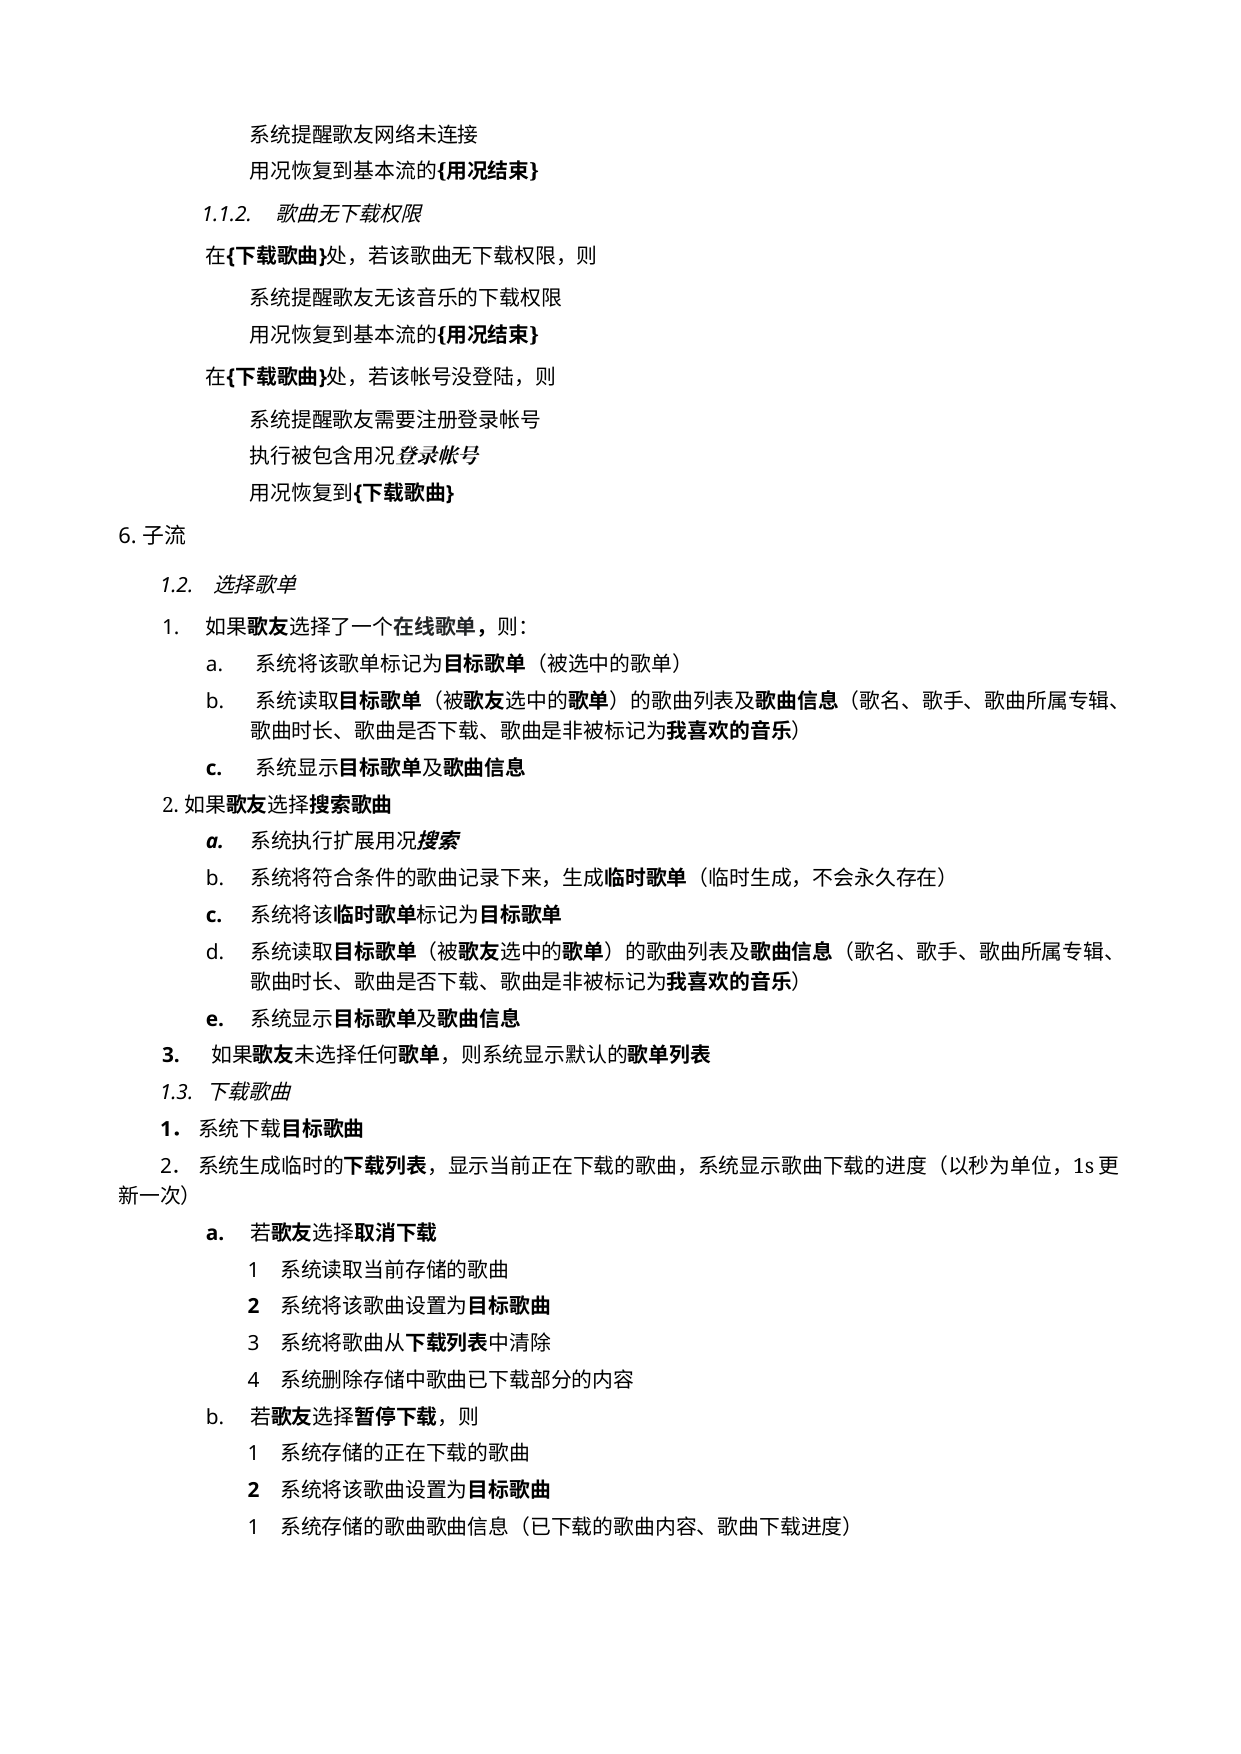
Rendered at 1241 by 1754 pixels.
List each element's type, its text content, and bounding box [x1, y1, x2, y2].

list 若歌友选择取消下载 [206, 1216, 1122, 1246]
text 在{下载歌曲}处，若该帐号没登陆，则 [162, 360, 1122, 391]
list 系统读取当前存储的歌曲 [206, 1253, 1122, 1283]
list 系统显示目标歌单及歌曲信息 [206, 751, 1122, 781]
list 系统读取目标歌单（被歌友选中的歌单）的歌曲列表及歌曲信息（歌名、歌手、歌曲所属专辑、歌曲时长、歌曲是否下载、歌曲是非被标记为我喜欢的音乐） [206, 935, 1122, 996]
list 选择歌单 [159, 568, 1122, 599]
list 系统存储的正在下载的歌曲 [206, 1437, 1122, 1467]
text 系统提醒歌友无该音乐的下载权限 [206, 282, 1122, 312]
list 系统将符合条件的歌曲记录下来，生成临时歌单（临时生成，不会永久存在） [206, 861, 1122, 892]
list 系统将歌曲从下载列表中清除 [206, 1326, 1122, 1357]
list 系统显示目标歌单及歌曲信息 [206, 1002, 1122, 1032]
list 系统将该歌曲设置为目标歌曲 [206, 1289, 1122, 1320]
list 系统删除存储中歌曲已下载部分的内容 [206, 1363, 1122, 1393]
list 系统存储的歌曲歌曲信息（已下载的歌曲内容、歌曲下载进度） [206, 1510, 1122, 1541]
subtitle 子流 [118, 518, 1122, 550]
text 用况恢复到{下载歌曲} [206, 476, 1122, 507]
list 系统生成临时的下载列表，显示当前正在下载的歌曲，系统显示歌曲下载的进度（以秒为单位，1s更新一次） [118, 1149, 1122, 1209]
text 在{下载歌曲}处，若该歌曲无下载权限，则 [162, 239, 1122, 270]
text 2. 如果歌友选择搜索歌曲 [162, 788, 1122, 818]
text 系统提醒歌友网络未连接 [206, 118, 1122, 148]
list 系统将该歌曲设置为目标歌曲 [206, 1473, 1122, 1504]
list 系统读取目标歌单（被歌友选中的歌单）的歌曲列表及歌曲信息（歌名、歌手、歌曲所属专辑、歌曲时长、歌曲是否下载、歌曲是非被标记为我喜欢的音乐） [206, 684, 1122, 745]
list 如果歌友未选择任何歌单，则系统显示默认的歌单列表 [162, 1039, 1122, 1069]
text 用况恢复到基本流的{用况结束} [206, 318, 1122, 348]
list 系统将该临时歌单标记为目标歌单 [206, 898, 1122, 928]
list 若歌友选择暂停下载，则 [206, 1400, 1122, 1430]
text 系统提醒歌友需要注册登录帐号 [206, 403, 1122, 433]
list 系统执行扩展用况搜索 [206, 825, 1122, 855]
list 歌曲无下载权限 [201, 197, 1122, 227]
text 执行被包含用况登录帐号 [206, 439, 1122, 470]
list 如果歌友选择了一个在线歌单，则： [162, 611, 1122, 641]
text 用况恢复到基本流的{用况结束} [206, 155, 1122, 185]
list 下载歌曲 [159, 1076, 1122, 1106]
list 系统将该歌单标记为目标歌单（被选中的歌单） [206, 647, 1122, 678]
list 系统下载目标歌曲 [118, 1112, 1122, 1143]
